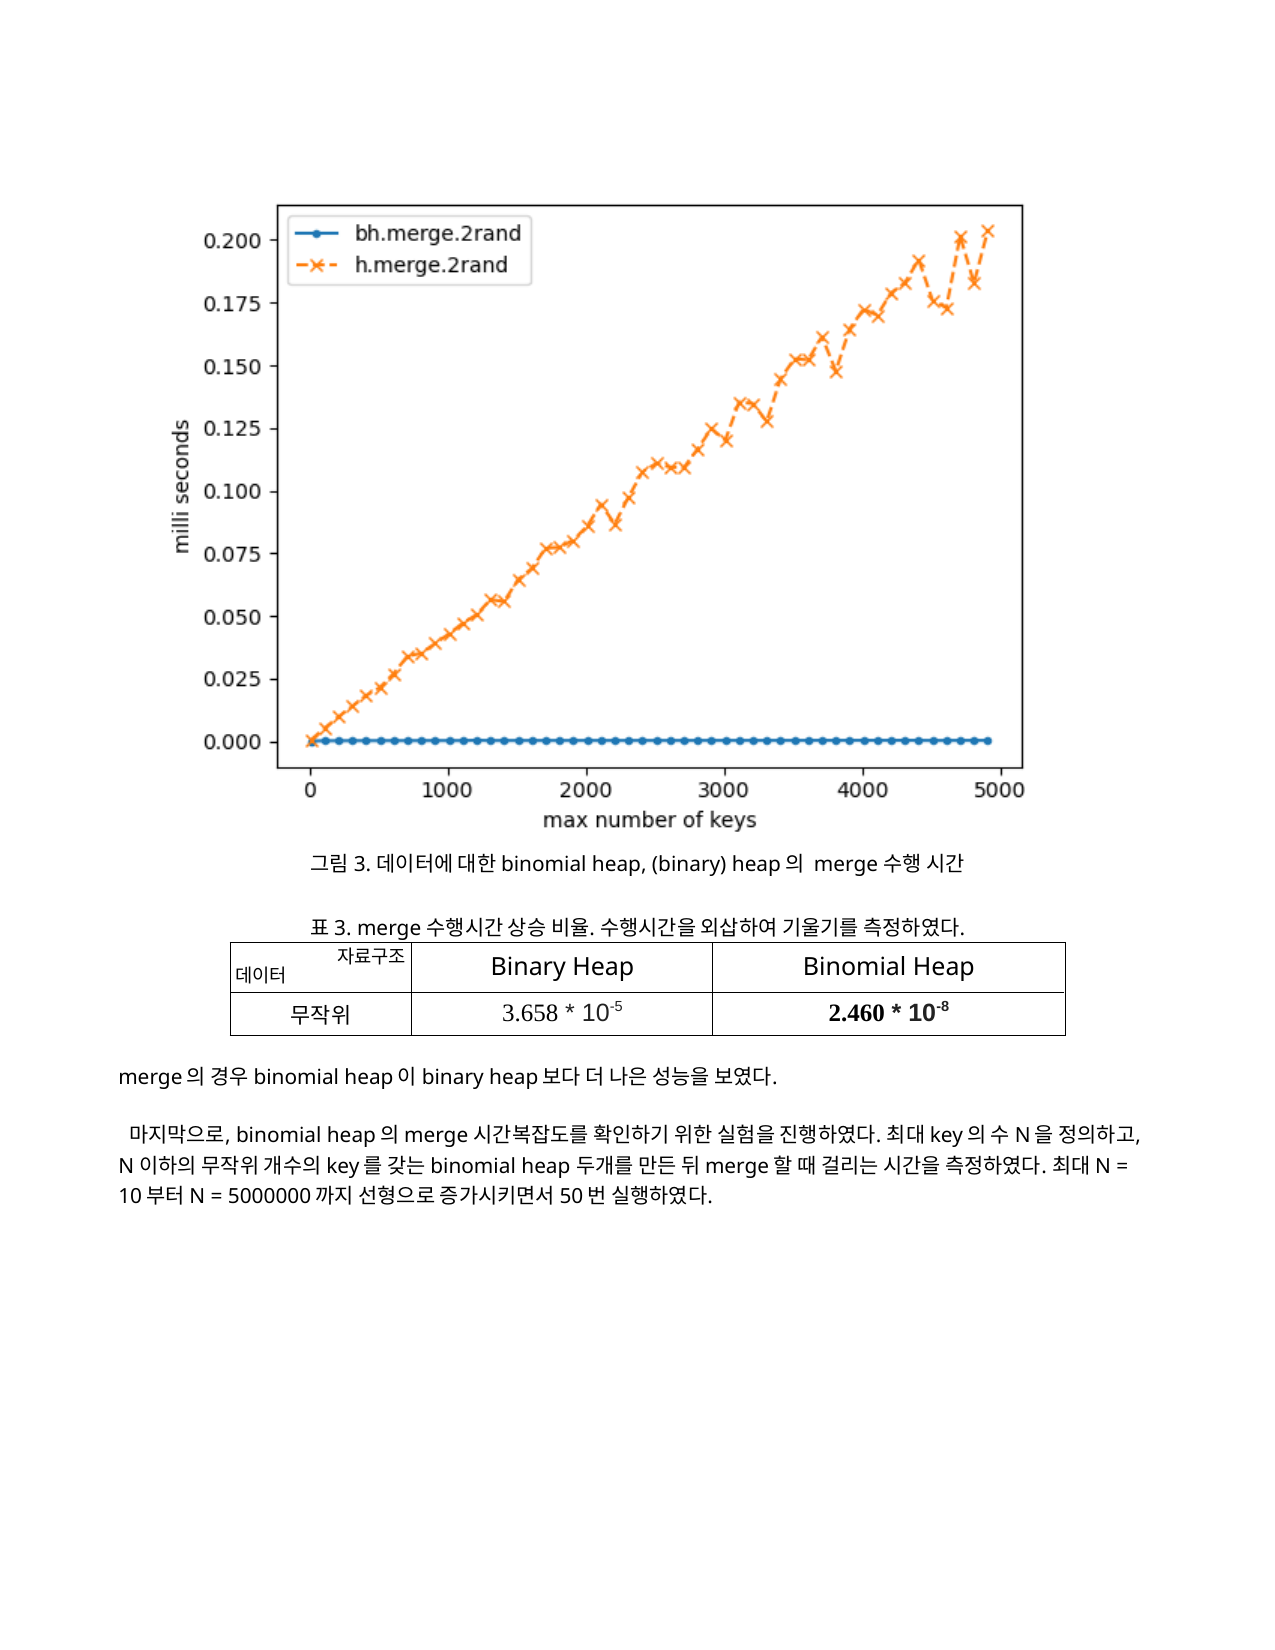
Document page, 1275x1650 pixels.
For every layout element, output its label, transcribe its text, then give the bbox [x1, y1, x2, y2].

table_cell 2.460 * 10-8 [713, 992, 1065, 1035]
table_cell 무작위 [231, 993, 411, 1035]
table_cell 3.658 * 10-5 [412, 993, 712, 1035]
text 그림 3. 데이터에 대한 binomial heap, (binary) heap의 merge 수행 시간 [118, 847, 1157, 877]
text merge의 경우 binomial heap이 binary heap보다 더 나은 성능을 보였다. [118, 1060, 1157, 1090]
table_header Binary Heap [412, 943, 712, 992]
picture [157, 118, 1118, 847]
text 마지막으로, binomial heap의 merge 시간복잡도를 확인하기 위한 실험을 진행하였다. 최대 key의 수 N을 정의하고, N 이하의 무작위 개수의 key를 갖는 binomial heap 두개를 만든 뒤 merge할 때 걸리는 시간을 측정하였다. 최대 N = 10부터 N = 5000000까지 선형으로 증가시키면서 50번 실행하였다. [118, 1119, 1157, 1210]
table_header 자료구조 데이터 [231, 943, 411, 992]
table_header Binomial Heap [713, 943, 1065, 992]
text 표 3. merge 수행시간 상승 비율. 수행시간을 외삽하여 기울기를 측정하였다. [118, 911, 1157, 942]
